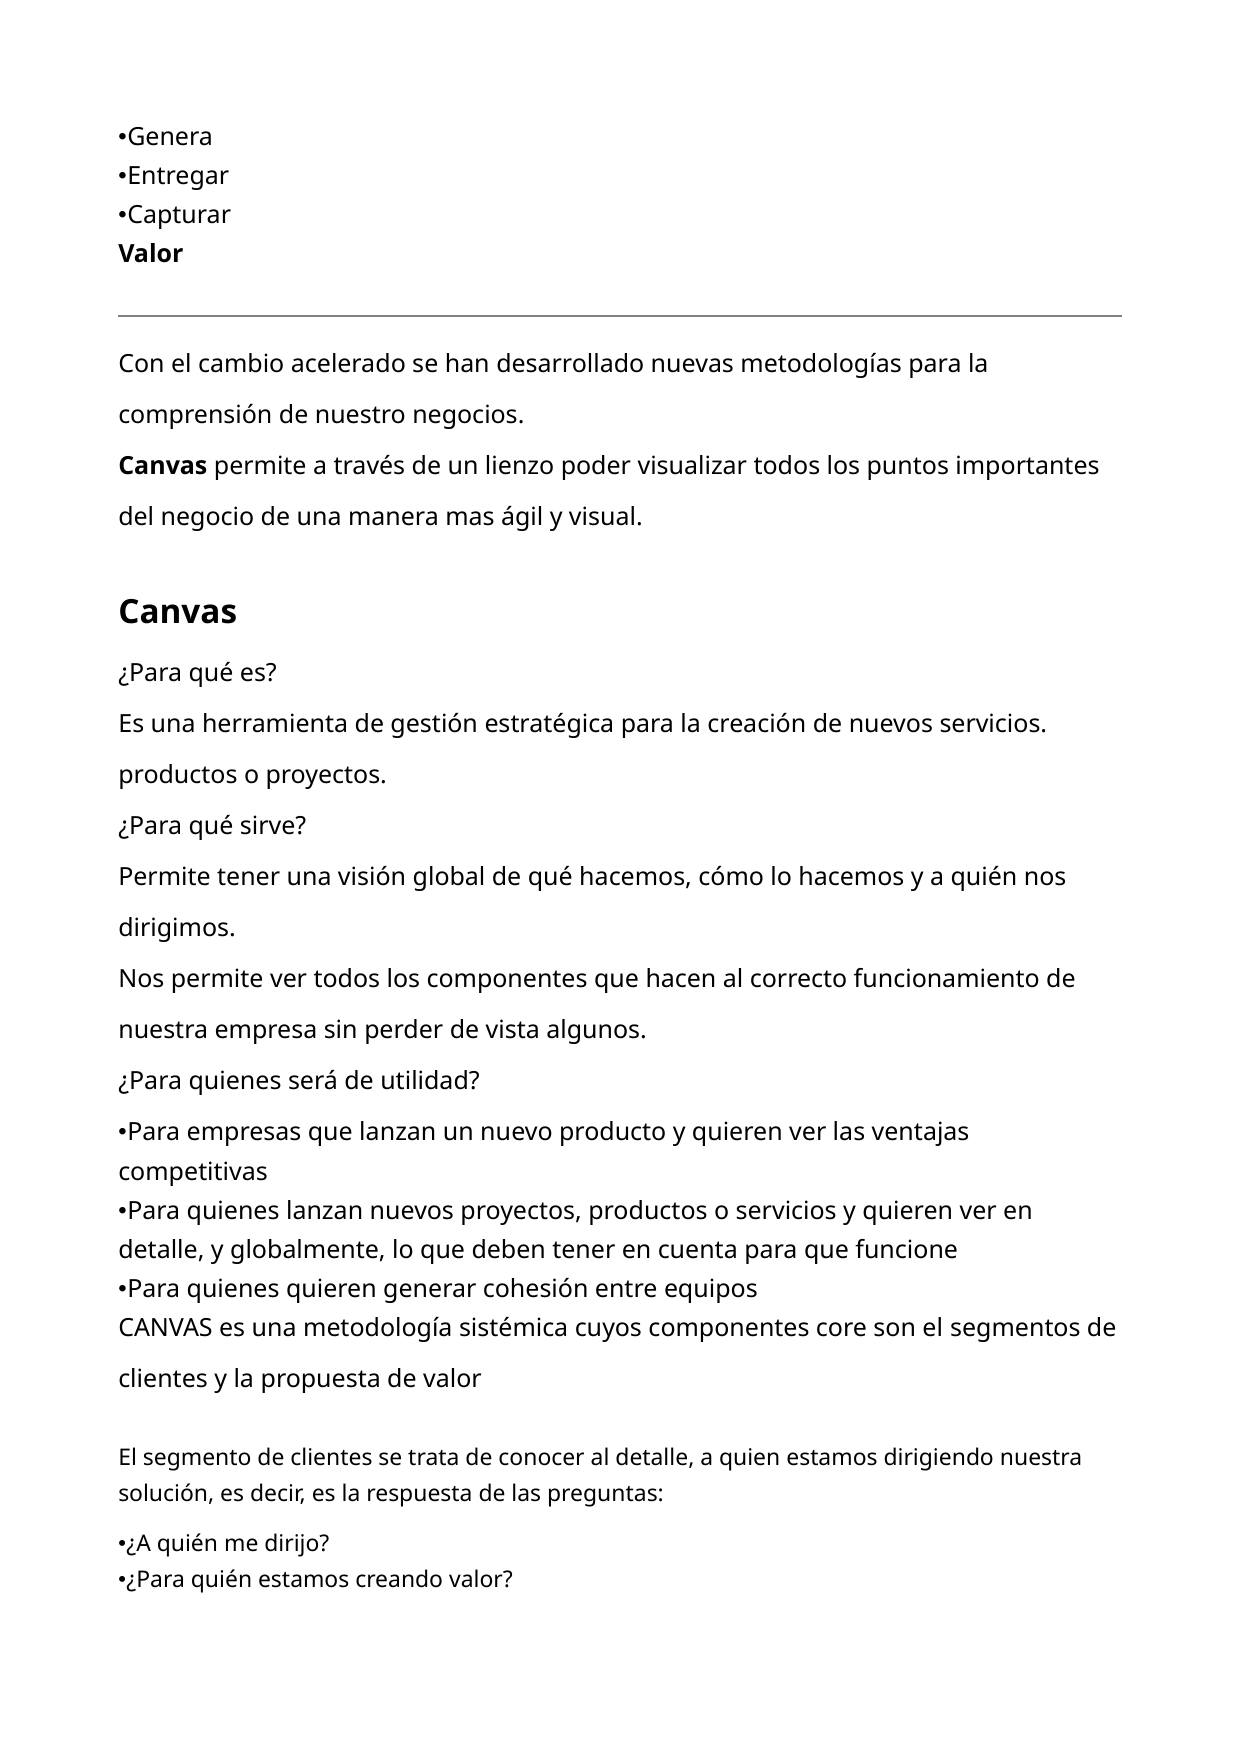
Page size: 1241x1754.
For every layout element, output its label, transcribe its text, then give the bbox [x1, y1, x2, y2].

list Genera [118, 118, 1122, 152]
text CANVAS es una metodología sistémica cuyos componentes core son el segmentos de clientes y la propuesta de valor [118, 1310, 1122, 1395]
text Con el cambio acelerado se han desarrollado nuevas metodologías para la comprensión de nuestro negocios. [118, 345, 1122, 430]
list Para empresas que lanzan un nuevo producto y quieren ver las ventajas competitivas [118, 1114, 1122, 1187]
list Para quienes lanzan nuevos proyectos, productos o servicios y quieren ver en detalle, y globalmente, lo que deben tener en cuenta para que funcione [118, 1192, 1122, 1266]
list ¿A quién me dirijo? [118, 1527, 1122, 1558]
text El segmento de clientes se trata de conocer al detalle, a quien estamos dirigiendo nuestra solución, es decir, es la respuesta de las preguntas: [118, 1441, 1122, 1508]
text ¿Para qué es? Es una herramienta de gestión estratégica para la creación de nuevos servicios. productos o proyectos. [118, 654, 1122, 791]
list Para quienes quieren generar cohesión entre equipos [118, 1271, 1122, 1305]
list ¿Para quién estamos creando valor? [118, 1563, 1122, 1594]
list Entregar [118, 157, 1122, 191]
text ¿Para quienes será de utilidad? [118, 1063, 1122, 1097]
text Valor [118, 236, 1122, 270]
list Capturar [118, 196, 1122, 231]
text ¿Para qué sirve? Permite tener una visión global de qué hacemos, cómo lo hacemos y a quién nos dirigimos. Nos permite ver todos los componentes que hacen al correcto funcionamiento de nuestra empresa sin perder de vista algunos. [118, 808, 1122, 1046]
text Canvas [118, 588, 1122, 633]
text Canvas permite a través de un lienzo poder visualizar todos los puntos importantes del negocio de una manera mas ágil y visual. [118, 447, 1122, 532]
